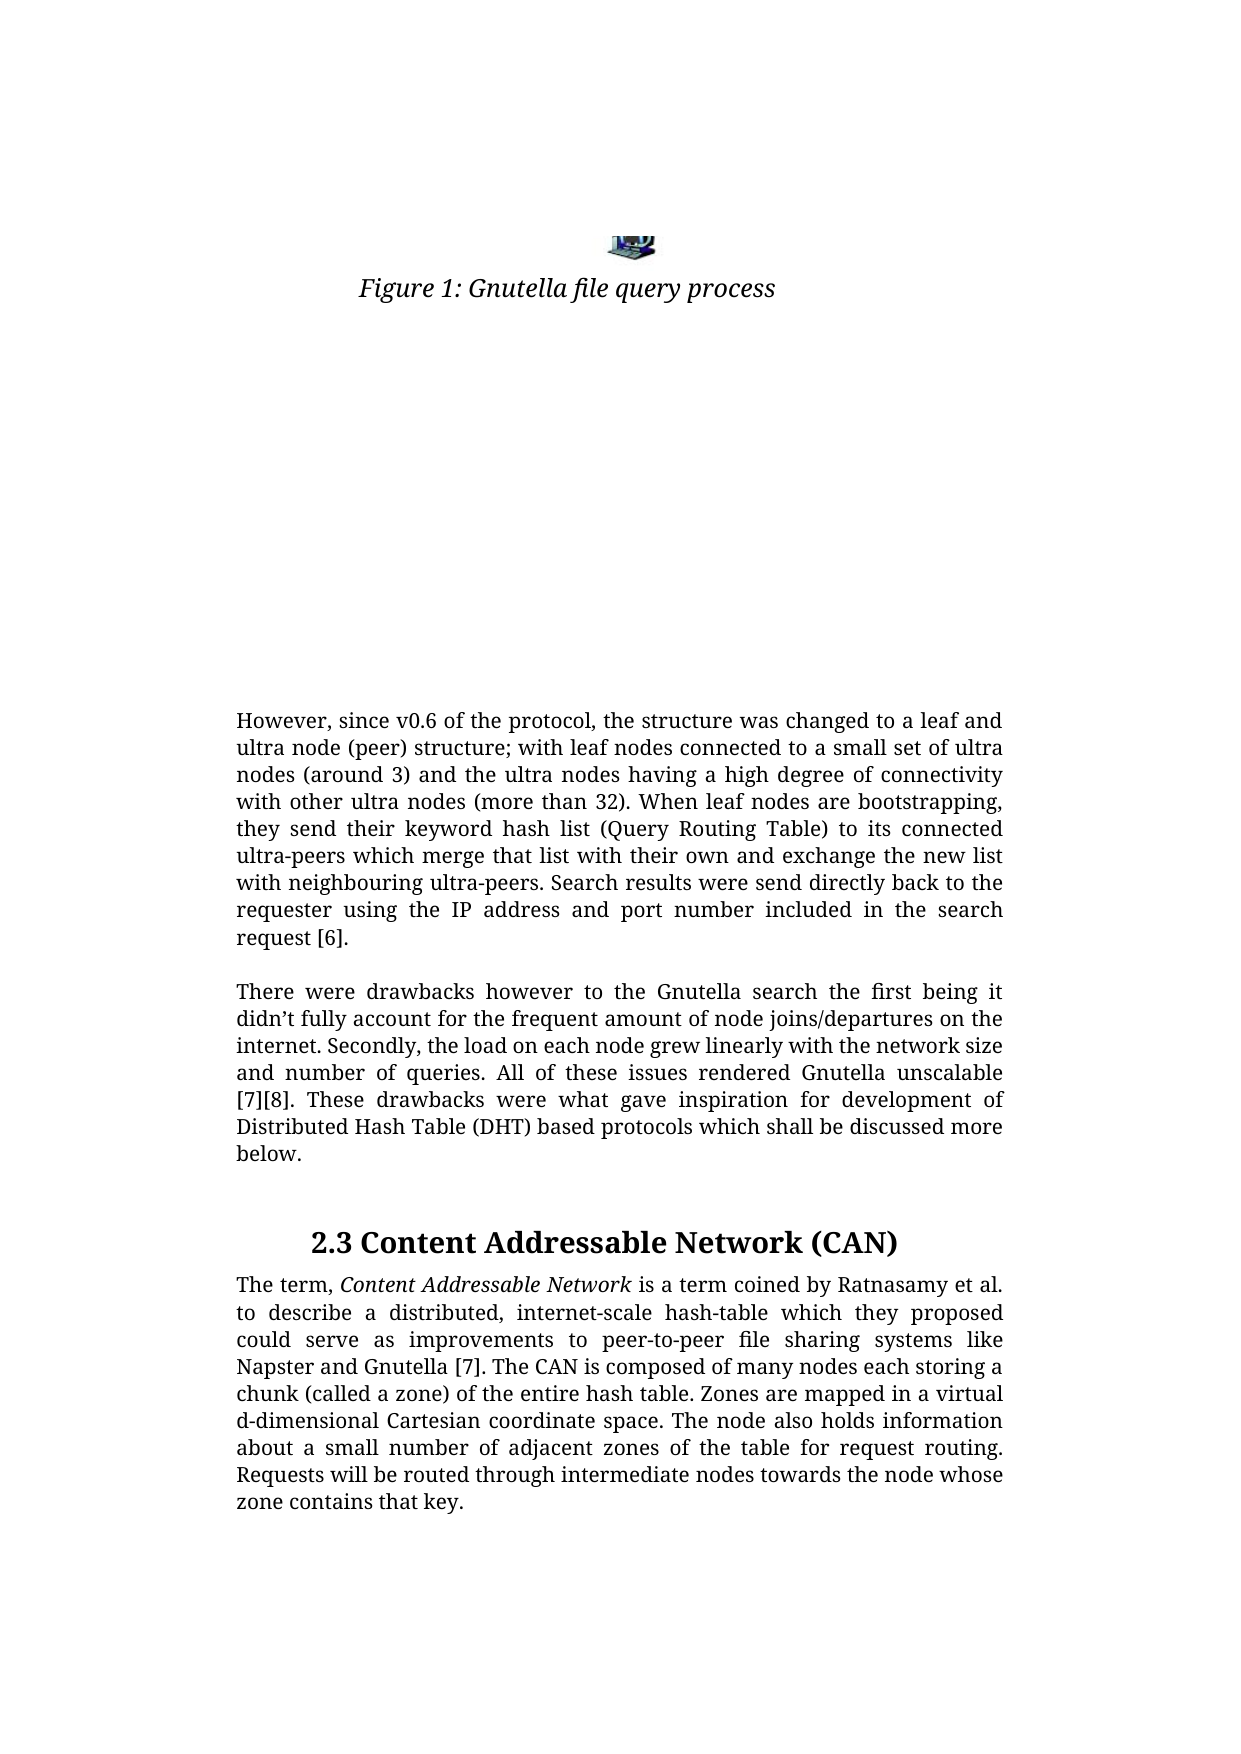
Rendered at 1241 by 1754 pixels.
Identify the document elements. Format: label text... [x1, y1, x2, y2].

text The term, Content Addressable Network is a term coined by Ratnasamy et al. to describe a distributed, internet-scale hash-table which they proposed could serve as improvements to peer-to-peer file sharing systems like Napster and Gnutella [7]⁠. The CAN is composed of many nodes each storing a chunk (called a zone) of the entire hash table. Zones are mapped in a virtual d-dimensional Cartesian coordinate space. The node also holds information about a small number of adjacent zones of the table for request routing. Requests will be routed through intermediate nodes towards the node whose zone contains that key. [236, 1271, 1004, 1515]
text There were drawbacks however to the Gnutella search the first being it didn’t fully account for the frequent amount of node joins/departures on the internet. Secondly, ⁠the load on each node grew linearly with the network size and number of queries. All of these issues rendered Gnutella unscalable [7]⁠[8]⁠. These drawbacks were what gave inspiration for development of Distributed Hash Table (DHT) based protocols which shall be discussed more below. [236, 977, 1004, 1167]
text Figure 1: Gnutella file query process [359, 249, 838, 303]
text However, since v0.6 of the protocol, the structure was changed to a leaf and ultra node (peer) structure; with leaf nodes connected to a small set of ultra nodes (around 3) and the ultra nodes having a high degree of connectivity with other ultra nodes (more than 32). When leaf nodes are bootstrapping, they send their keyword hash list (Query Routing Table) to its connected ultra-peers which merge that list with their own and exchange the new list with neighbouring ultra-peers. Search results were send directly back to the requester using the IP address and port number included in the search request [6]. [236, 707, 1004, 950]
subtitle 2.3 Content Addressable Network (CAN) [311, 1232, 1004, 1259]
picture [433, 236, 838, 271]
